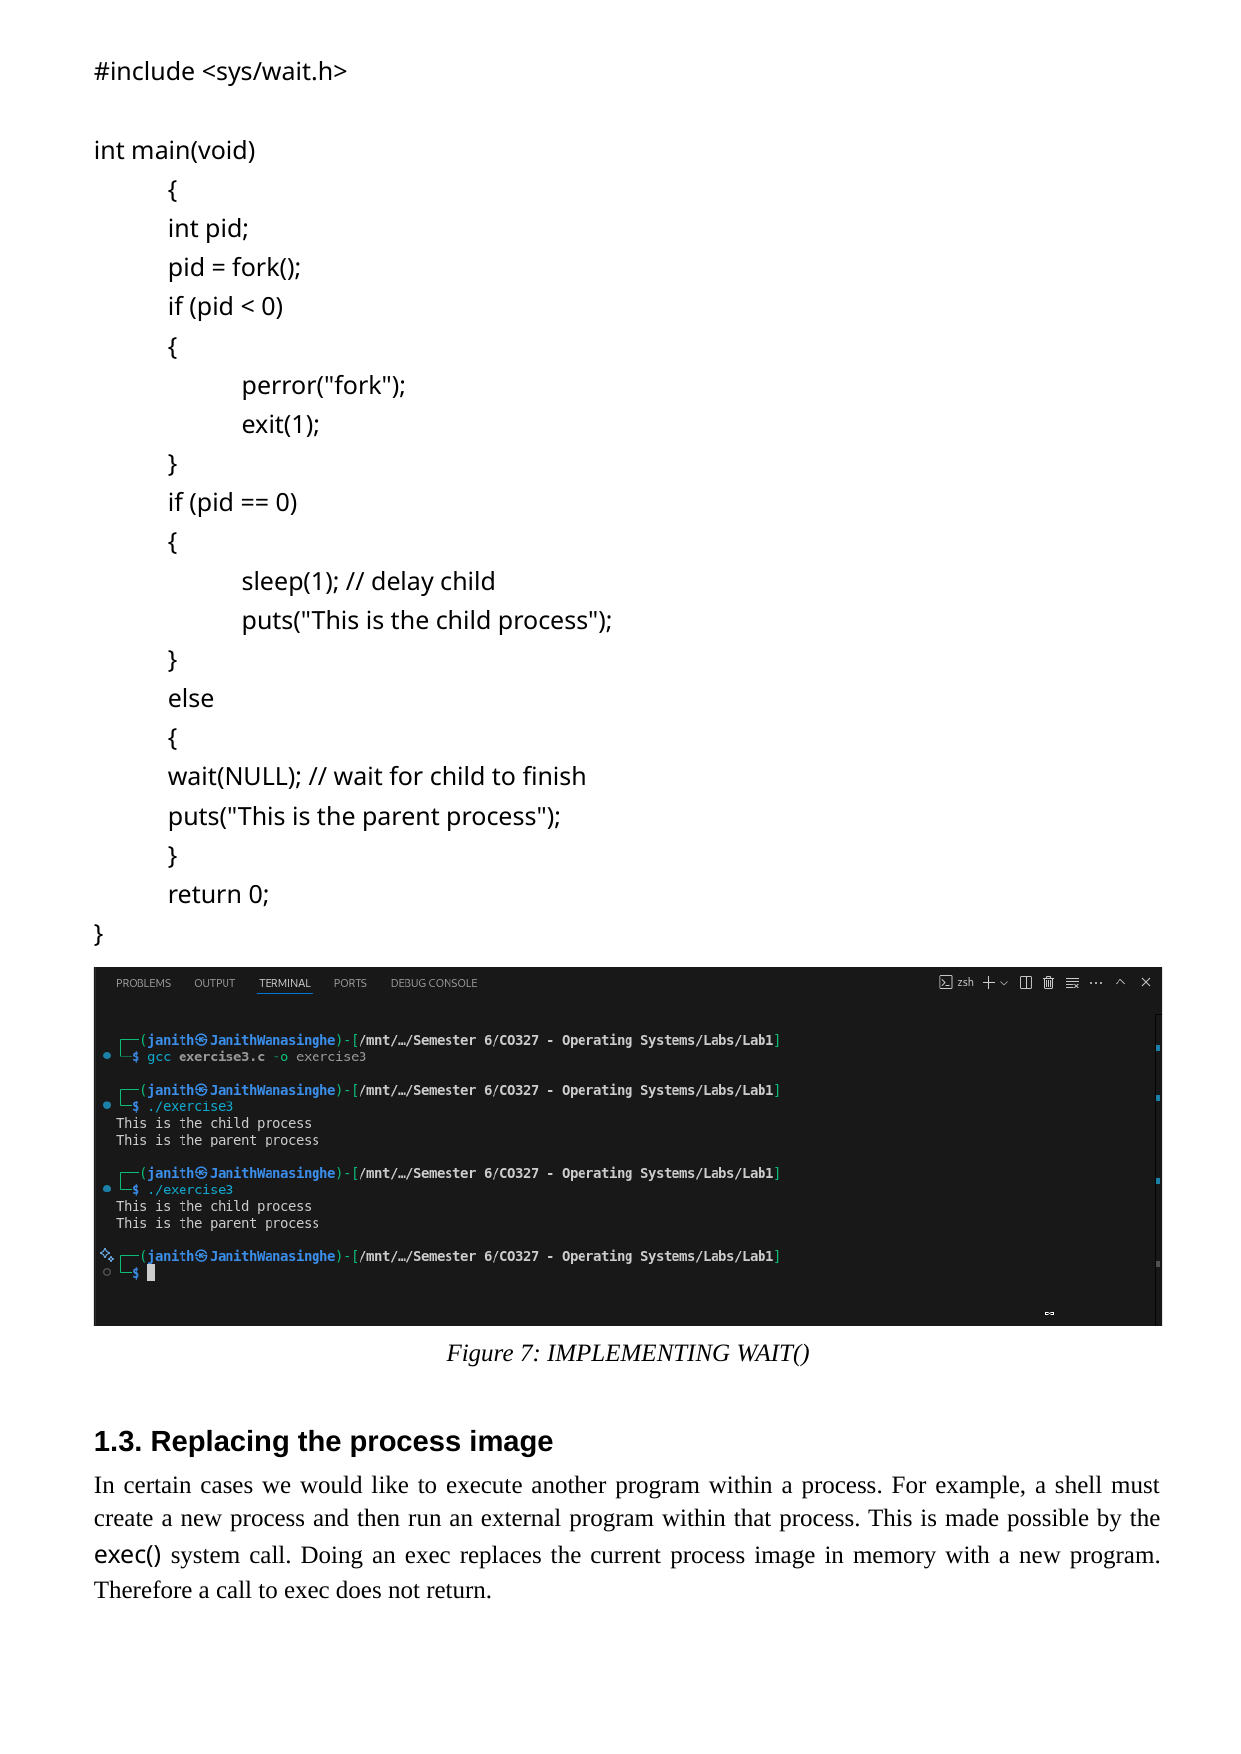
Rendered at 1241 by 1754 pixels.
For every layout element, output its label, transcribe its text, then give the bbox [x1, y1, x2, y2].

text int pid; [94, 211, 1162, 245]
text { [94, 171, 1162, 206]
text return 0; [94, 876, 1162, 911]
text if (pid < 0) [94, 289, 1162, 323]
text sleep(1); // delay child [94, 563, 1162, 597]
text exit(1); [94, 406, 1162, 441]
text { [94, 524, 1162, 558]
text { [94, 720, 1162, 754]
text } [94, 916, 1162, 950]
text wait(NULL); // wait for child to finish [94, 759, 1162, 793]
subtitle 1.3. Replacing the process image [94, 1424, 1162, 1457]
text } [94, 446, 1162, 480]
picture [93, 967, 1163, 1326]
text puts("This is the parent process"); [94, 798, 1162, 832]
text Figure 7: IMPLEMENTING WAIT() [94, 1326, 1162, 1367]
text { [94, 328, 1162, 362]
text } [94, 641, 1162, 676]
text #include <sys/wait.h> [94, 54, 1162, 88]
text } [94, 837, 1162, 871]
text perror("fork"); [94, 367, 1162, 401]
text In certain cases we would like to execute another program within a process. For example, a shell must create a new process and then run an external program within that process. This is made possible by the exec() system call. Doing an exec replaces the current process image in memory with a new program. Therefore a call to exec does not return. [94, 1470, 1162, 1604]
text puts("This is the child process"); [94, 602, 1162, 636]
text pid = fork(); [94, 250, 1162, 284]
text else [94, 681, 1162, 715]
text int main(void) [94, 132, 1162, 166]
text if (pid == 0) [94, 485, 1162, 519]
